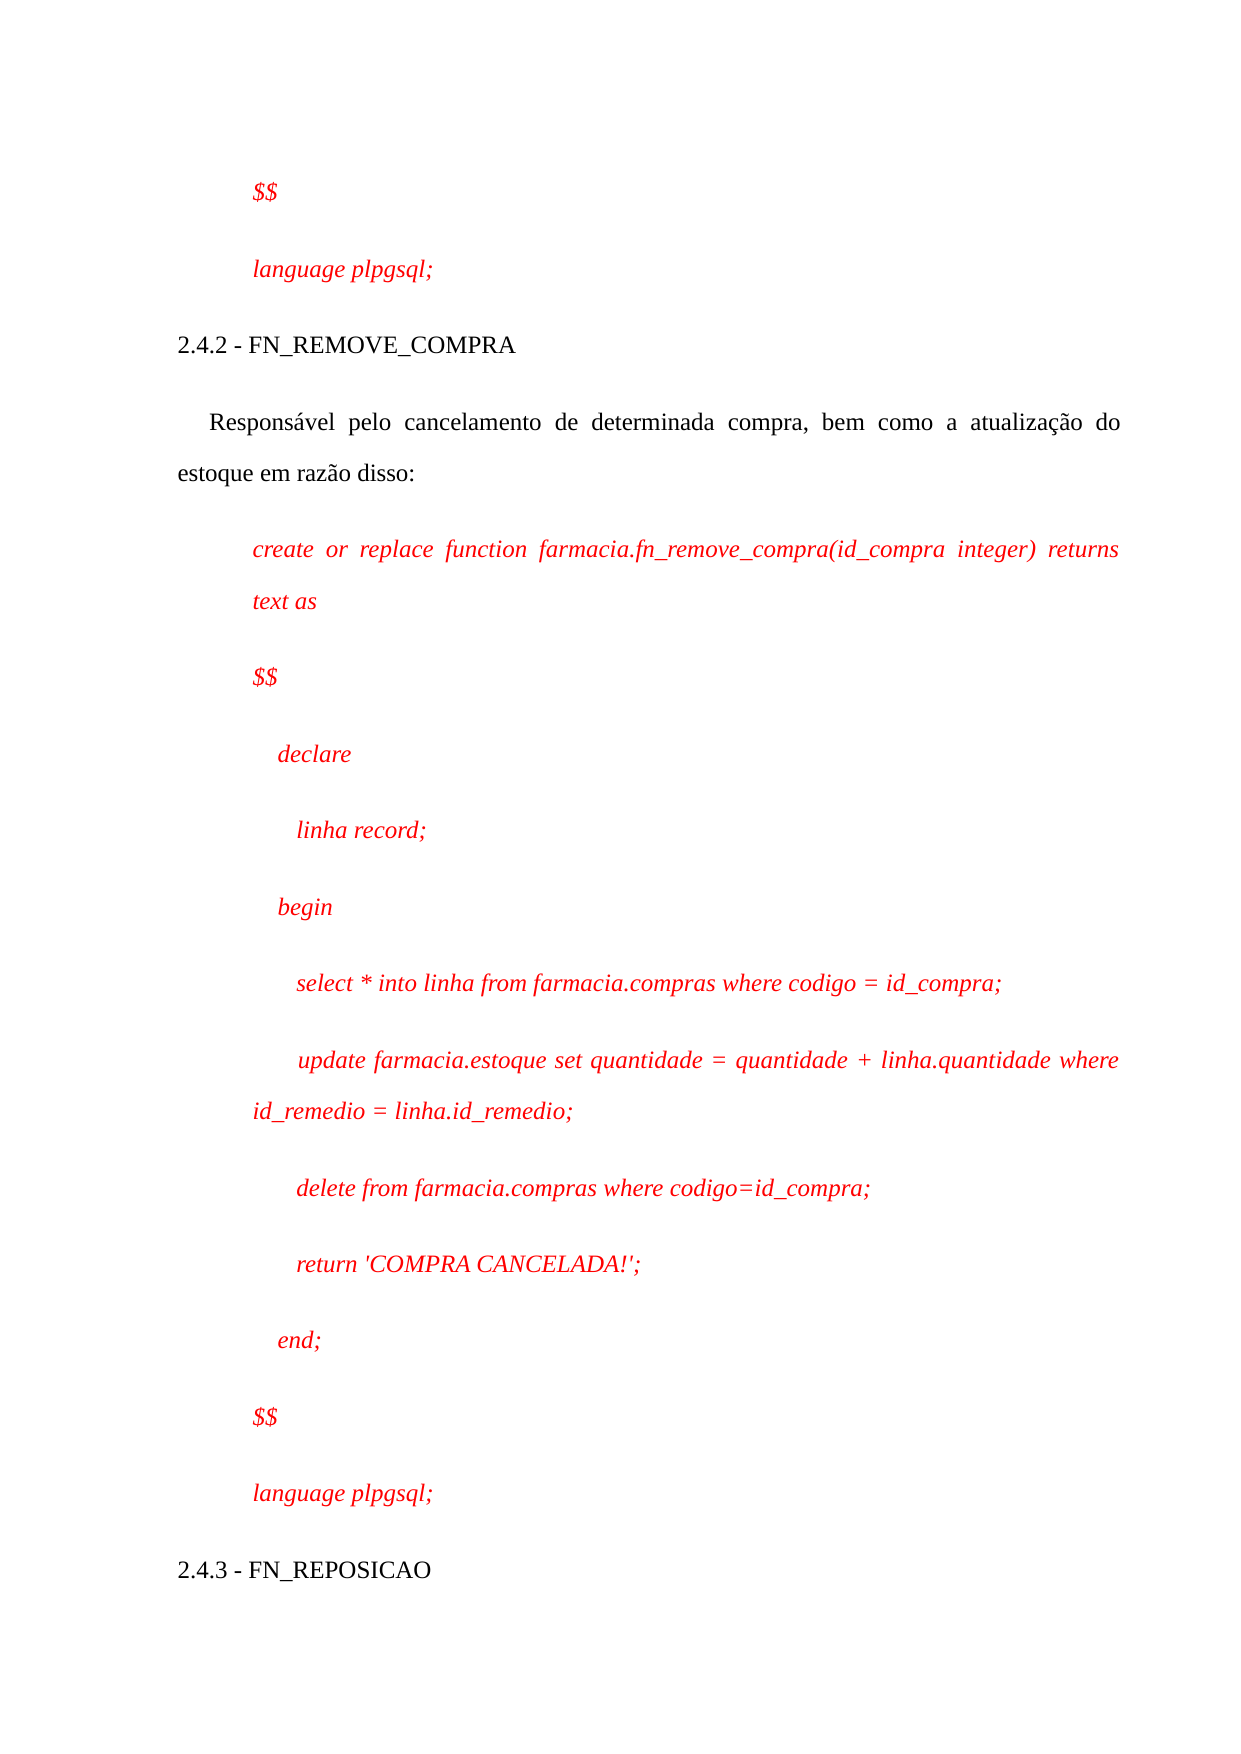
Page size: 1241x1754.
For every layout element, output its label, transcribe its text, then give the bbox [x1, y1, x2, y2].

text declare [252, 739, 1122, 768]
text create or replace function farmacia.fn_remove_compra(id_compra integer) returns text as [252, 534, 1122, 615]
text end; [252, 1326, 1122, 1354]
text Responsável pelo cancelamento de determinada compra, bem como a atualização do estoque em razão disso: [177, 407, 1122, 487]
text language plpgsql; [252, 254, 1122, 282]
text 2.4.3 - FN_REPOSICAO [177, 1555, 1122, 1584]
text $$ [252, 1402, 1122, 1431]
text update farmacia.estoque set quantidade = quantidade + linha.quantidade where id_remedio = linha.id_remedio; [252, 1045, 1122, 1125]
text $$ [252, 177, 1122, 206]
text delete from farmacia.compras where codigo=id_compra; [252, 1173, 1122, 1201]
text return 'COMPRA CANCELADA!'; [252, 1249, 1122, 1278]
text select * into linha from farmacia.compras where codigo = id_compra; [252, 968, 1122, 997]
text language plpgsql; [252, 1478, 1122, 1507]
text $$ [252, 662, 1122, 691]
text linha record; [252, 815, 1122, 844]
text 2.4.2 - FN_REMOVE_COMPRA [177, 330, 1122, 359]
text begin [252, 892, 1122, 921]
